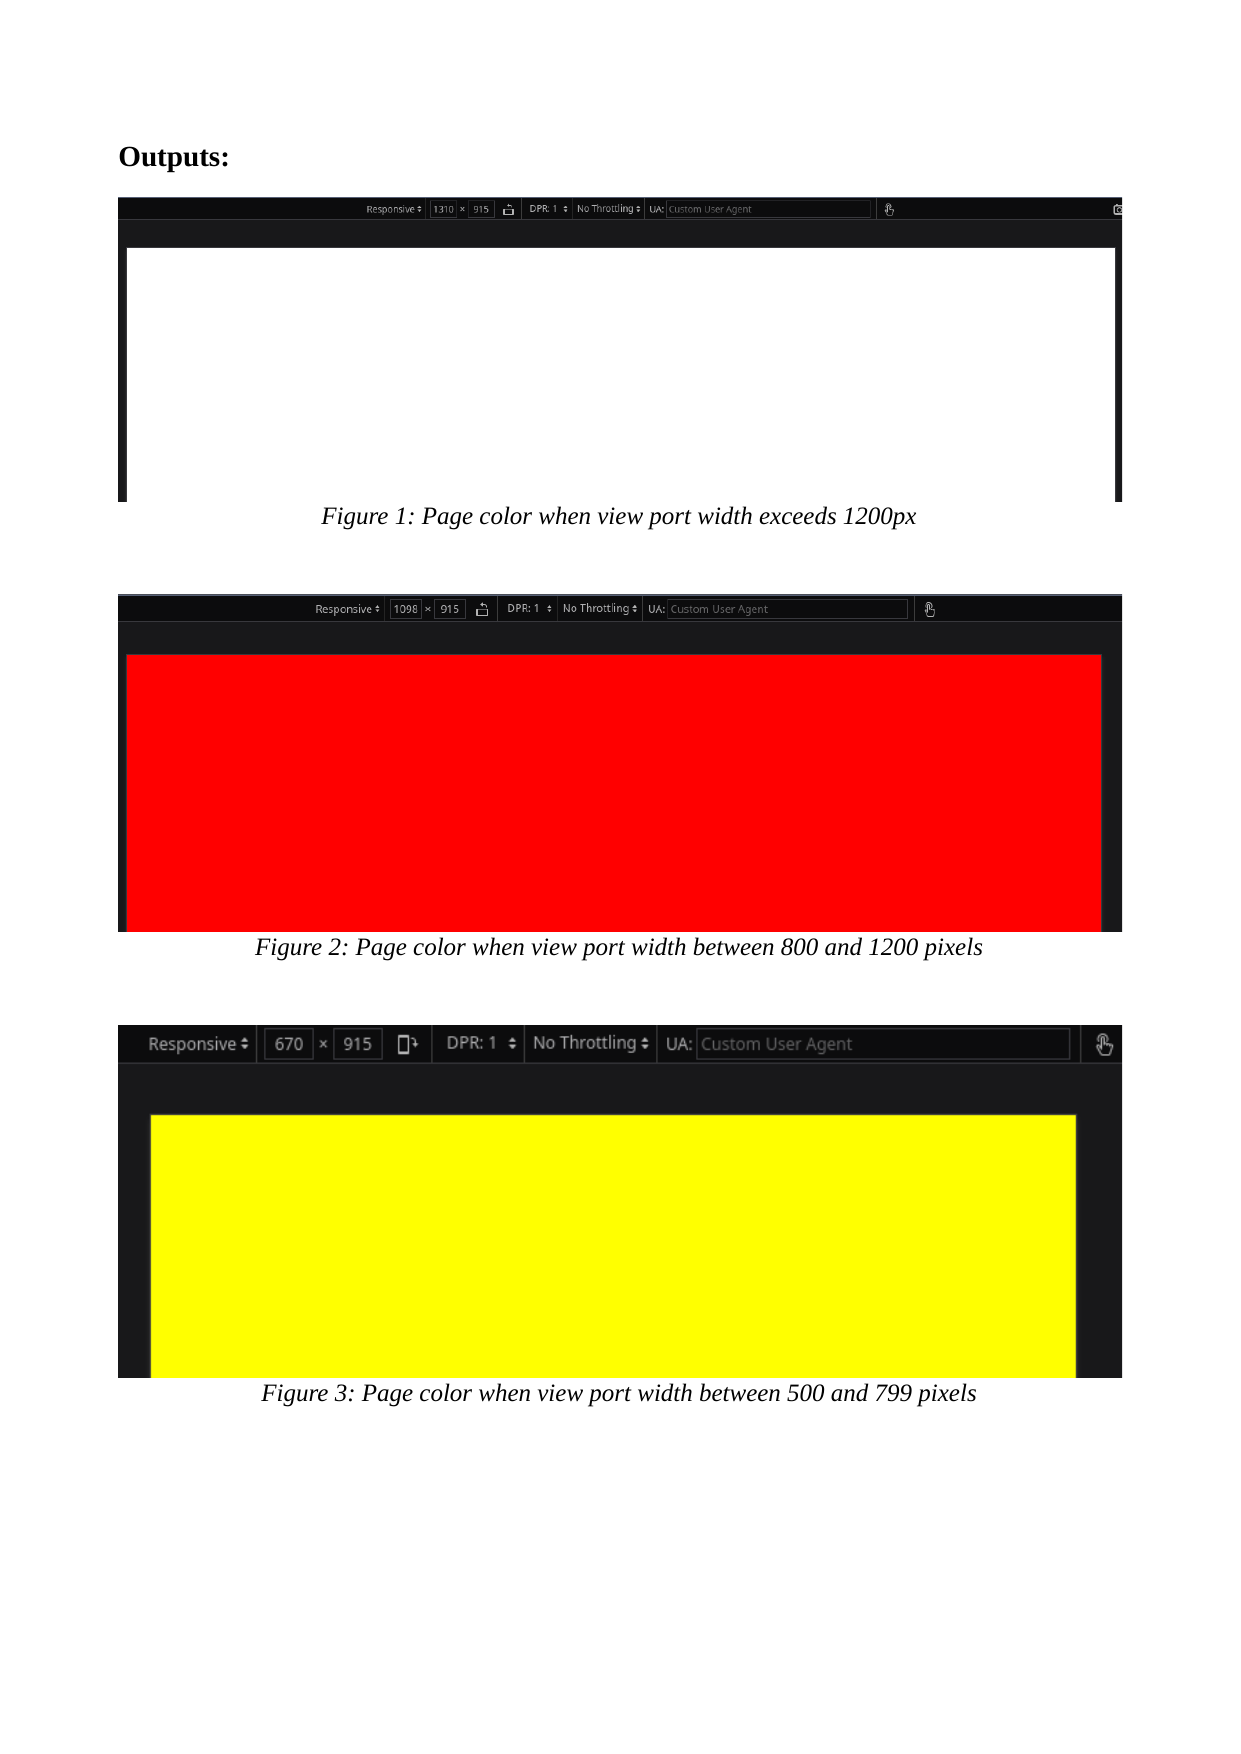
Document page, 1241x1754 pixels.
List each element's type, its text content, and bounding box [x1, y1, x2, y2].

picture [118, 1025, 1123, 1378]
text Figure 1: Page color when view port width exceeds 1200px [118, 502, 1122, 530]
subtitle Outputs: [118, 139, 1122, 172]
text Figure 2: Page color when view port width between 800 and 1200 pixels [118, 932, 1122, 961]
picture [118, 197, 1123, 502]
text Figure 3: Page color when view port width between 500 and 799 pixels [118, 1378, 1122, 1407]
picture [118, 594, 1123, 932]
